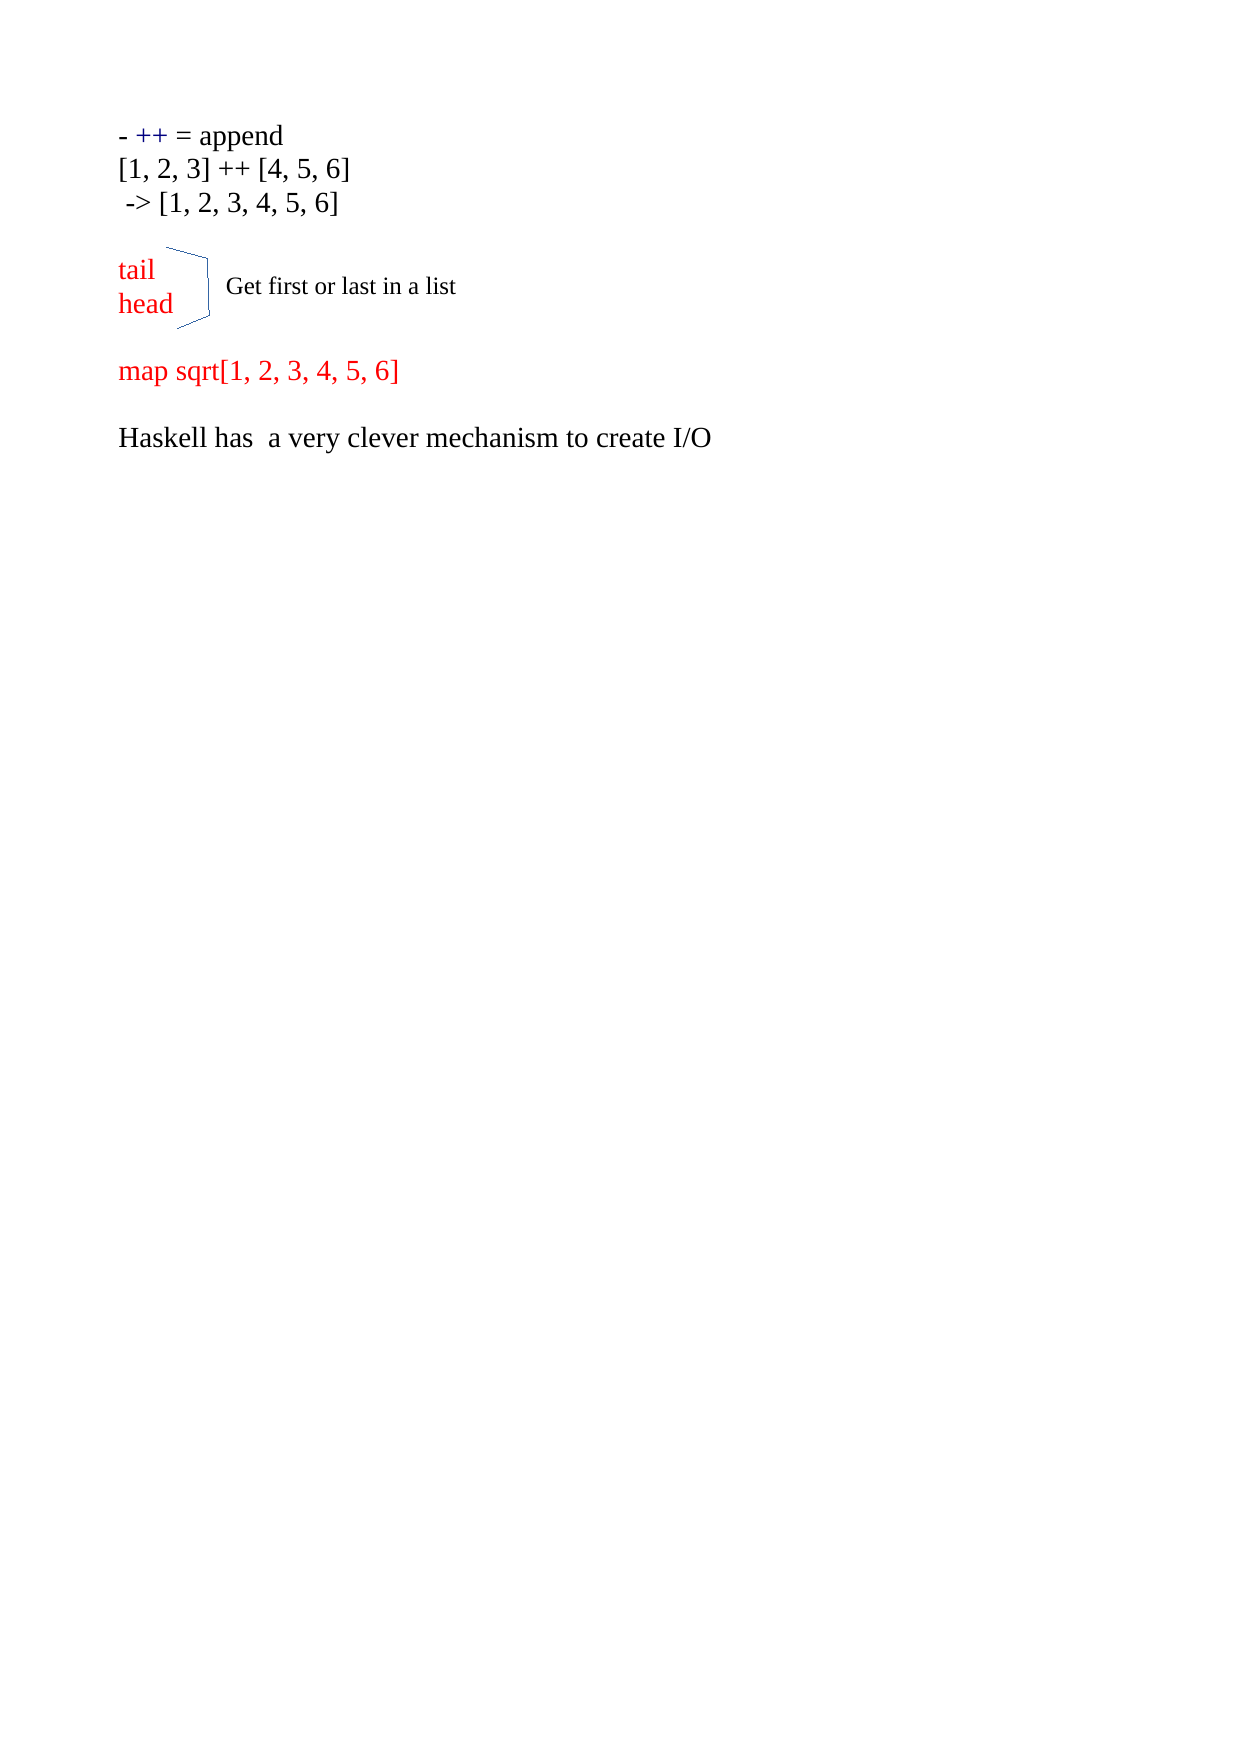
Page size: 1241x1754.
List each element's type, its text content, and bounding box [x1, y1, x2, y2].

text tail [118, 252, 1122, 286]
text [1, 2, 3] ++ [4, 5, 6] [118, 152, 1122, 185]
text Haskell has a very clever mechanism to create I/O [118, 420, 1122, 453]
text - ++ = append [118, 118, 1122, 152]
text -> [1, 2, 3, 4, 5, 6] [118, 185, 1122, 219]
text map sqrt[1, 2, 3, 4, 5, 6] [118, 353, 1122, 386]
text head [118, 286, 1122, 319]
